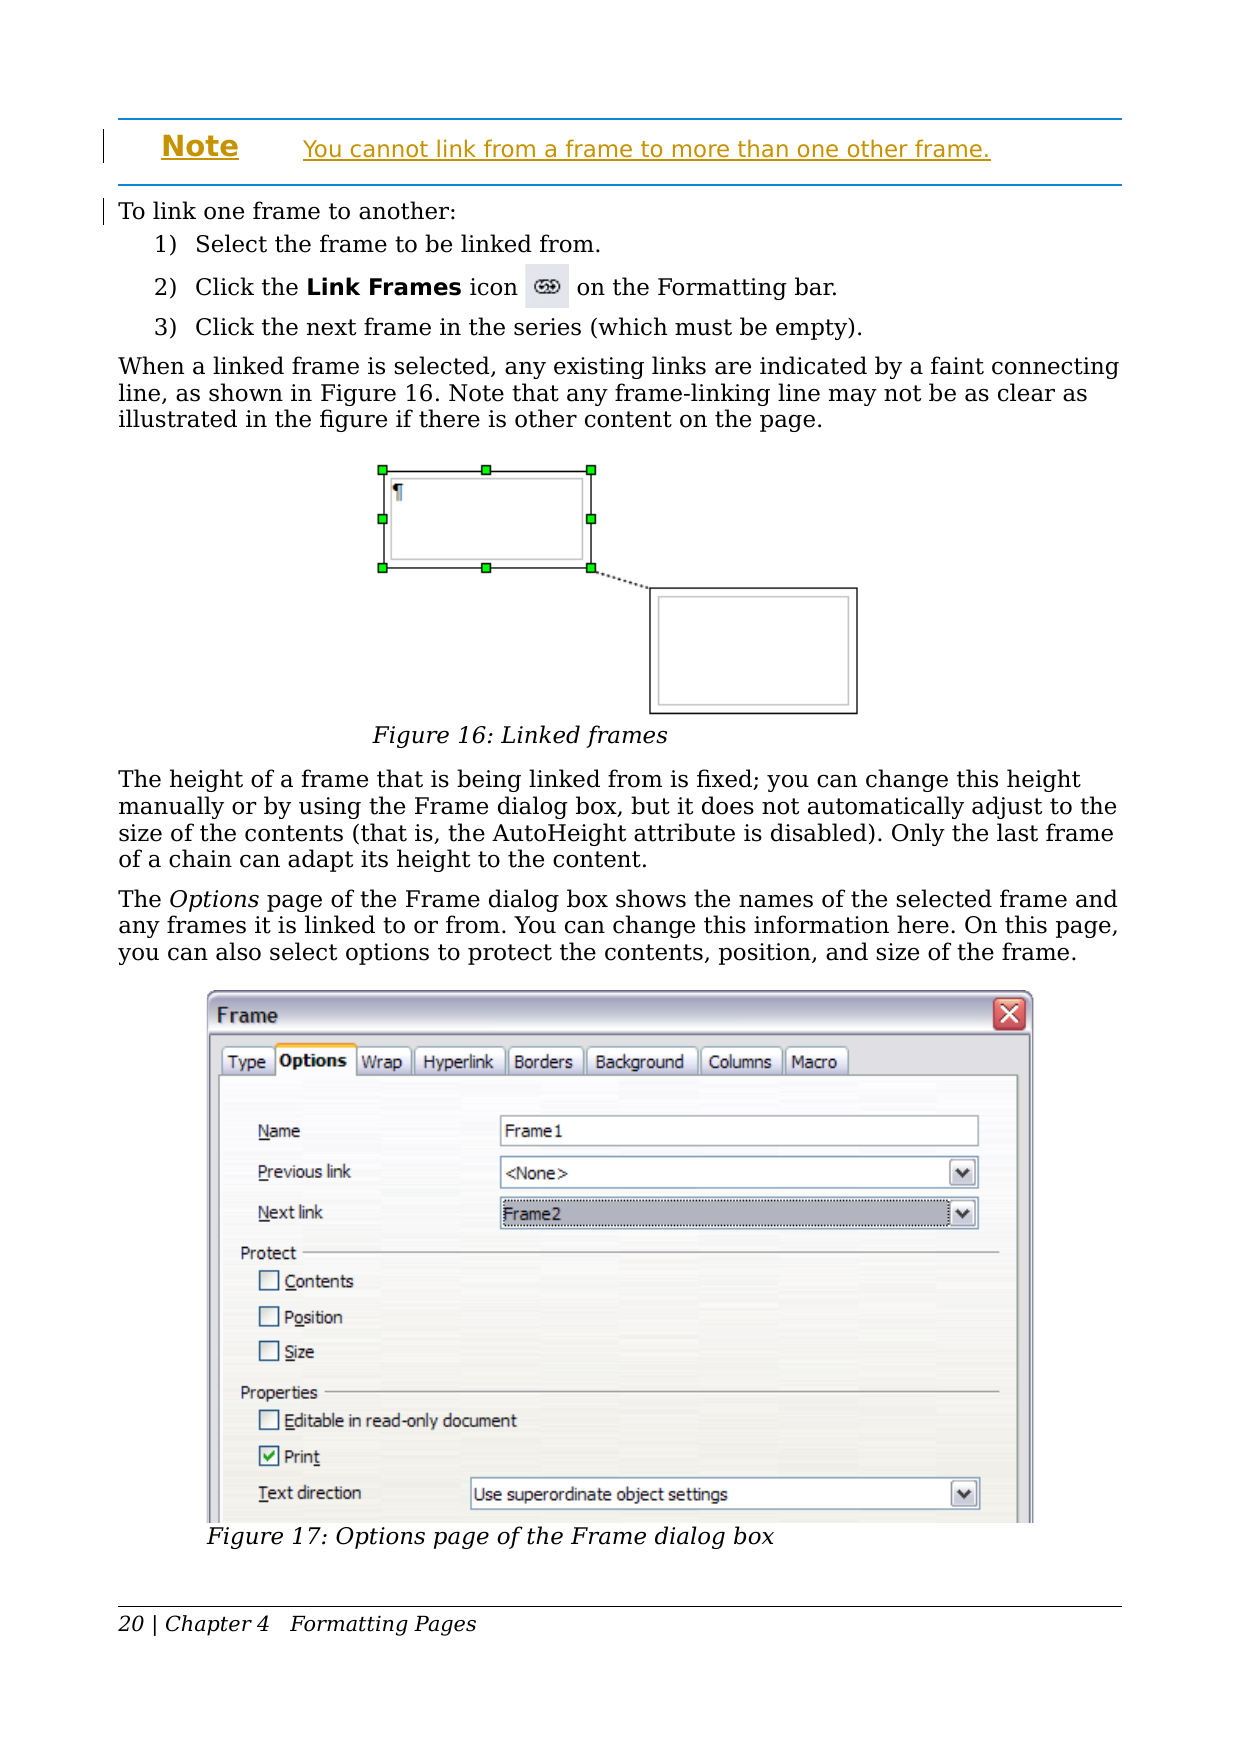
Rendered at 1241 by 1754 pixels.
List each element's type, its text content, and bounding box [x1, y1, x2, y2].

picture [206, 990, 1034, 1523]
text The height of a frame that is being linked from is fixed; you can change this height manually or by using the Frame dialog box, but it does not automatically adjust to the size of the contents (that is, the AutoHeight attribute is disabled). Only the last frame of a chain can adapt its height to the content. [118, 767, 1122, 873]
list Click the next frame in the series (which must be empty). [177, 314, 1122, 341]
text Figure 16: Linked frames [373, 723, 868, 749]
list Select the frame to be linked from. [177, 231, 1122, 258]
picture [372, 458, 868, 723]
text Figure 17: Options page of the Frame dialog box [207, 1523, 1033, 1549]
text The Options page of the Frame dialog box shows the names of the selected frame and any frames it is linked to or from. You can change this information here. On this page, you can also select options to protect the contents, position, and size of the frame. [118, 886, 1122, 966]
picture [525, 264, 569, 308]
table_header Note [118, 120, 281, 184]
table_header You cannot link from a frame to more than one other frame. [281, 120, 1122, 184]
text When a linked frame is selected, any existing links are indicated by a faint connecting line, as shown in Figure 16. Note that any frame-linking line may not be as clear as illustrated in the figure if there is other content on the page. [118, 353, 1122, 433]
list on the Formatting bar. [569, 264, 1122, 308]
list Click the Link Frames icon [177, 264, 525, 308]
list To link one frame to another: [118, 198, 1122, 225]
